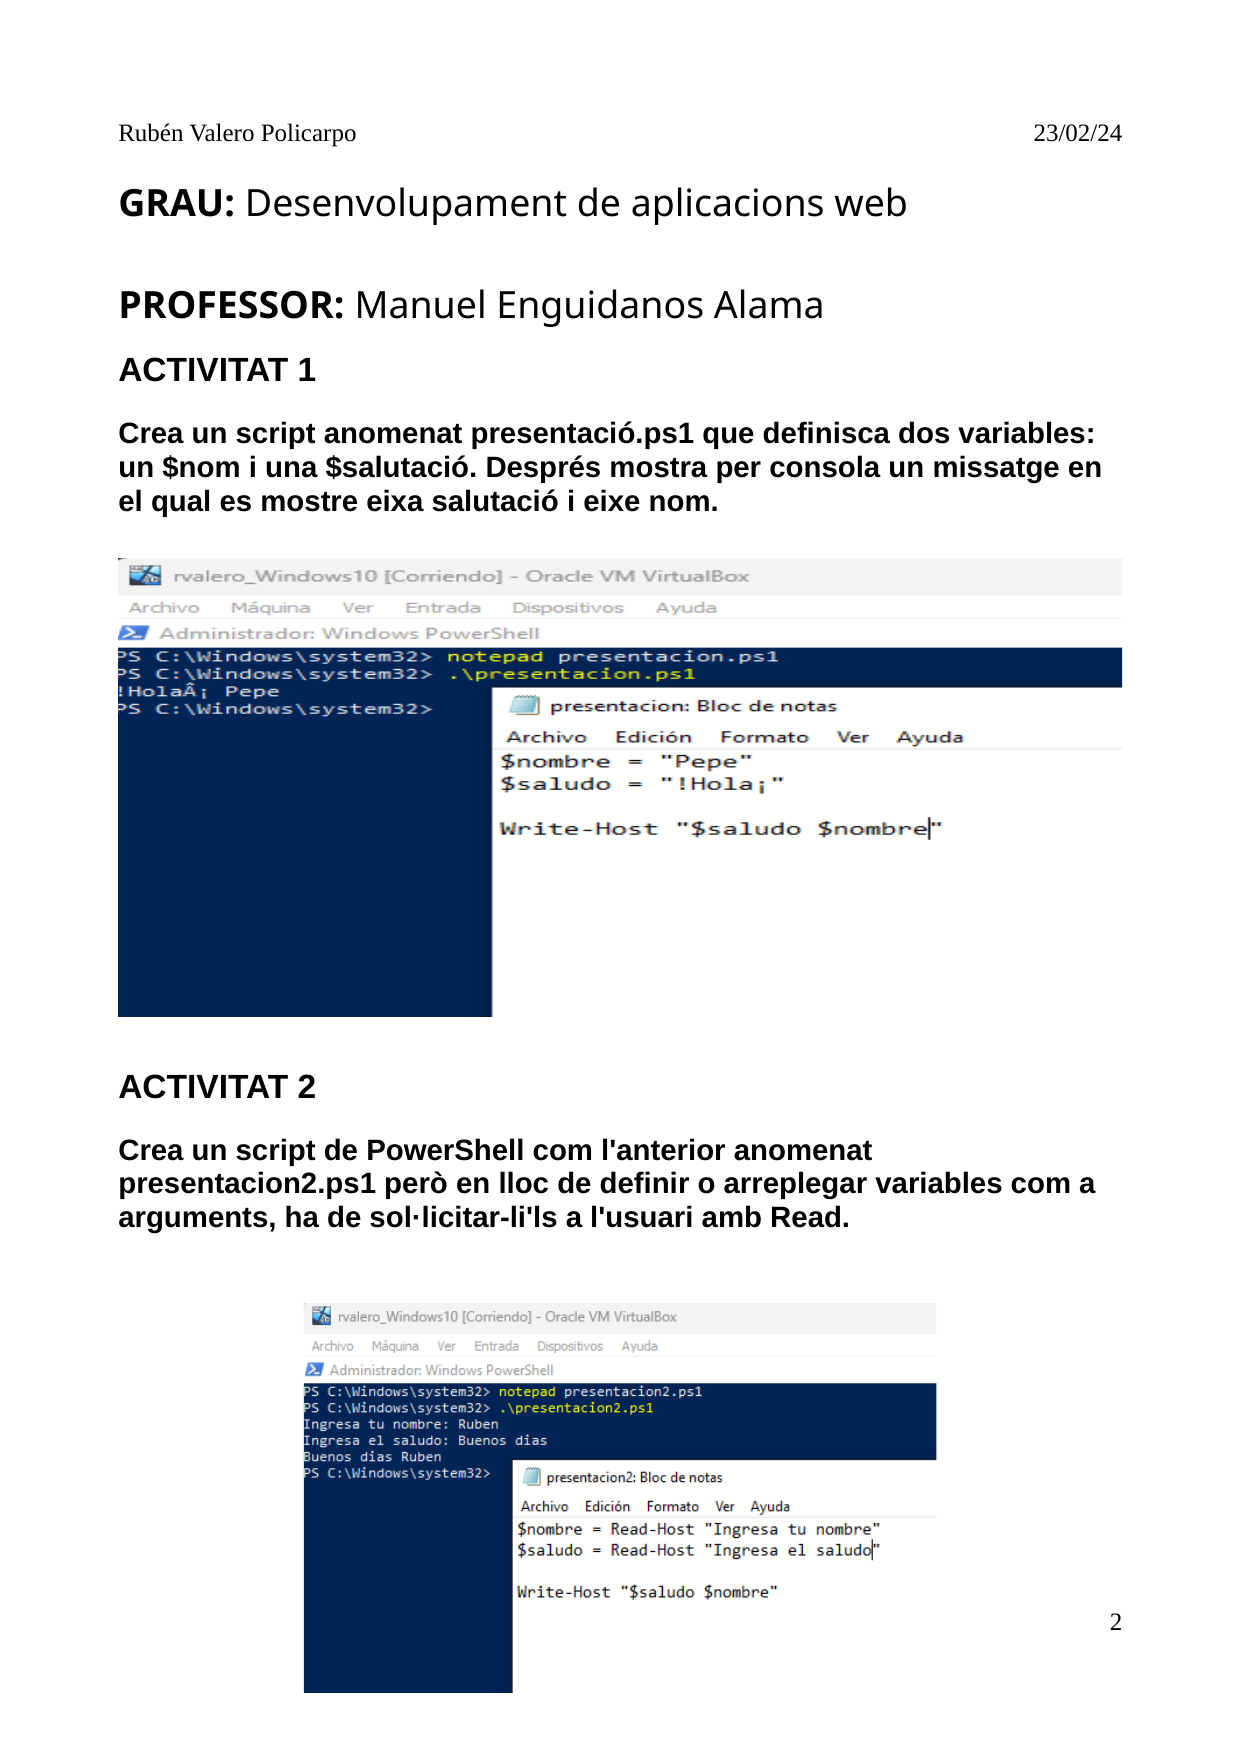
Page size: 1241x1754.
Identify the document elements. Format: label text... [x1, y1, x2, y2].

subtitle ACTIVITAT 2 [118, 1067, 1122, 1105]
picture [303, 1303, 937, 1693]
text GRAU: Desenvolupament de aplicacions web [118, 176, 1122, 227]
subtitle ACTIVITAT 1 [118, 350, 1122, 389]
subtitle Crea un script de PowerShell com l'anterior anomenat presentacion2.ps1 però en lloc de definir o arreplegar variables com a arguments, ha de sol·licitar-li'ls a l'usuari amb Read. [118, 1132, 1122, 1234]
subtitle Crea un script anomenat presentació.ps1 que definisca dos variables: un $nom i una $salutació. Després mostra per consola un missatge en el qual es mostre eixa salutació i eixe nom. [118, 416, 1122, 517]
text PROFESSOR: Manuel Enguidanos Alama [118, 278, 1122, 329]
picture [118, 558, 1123, 1017]
